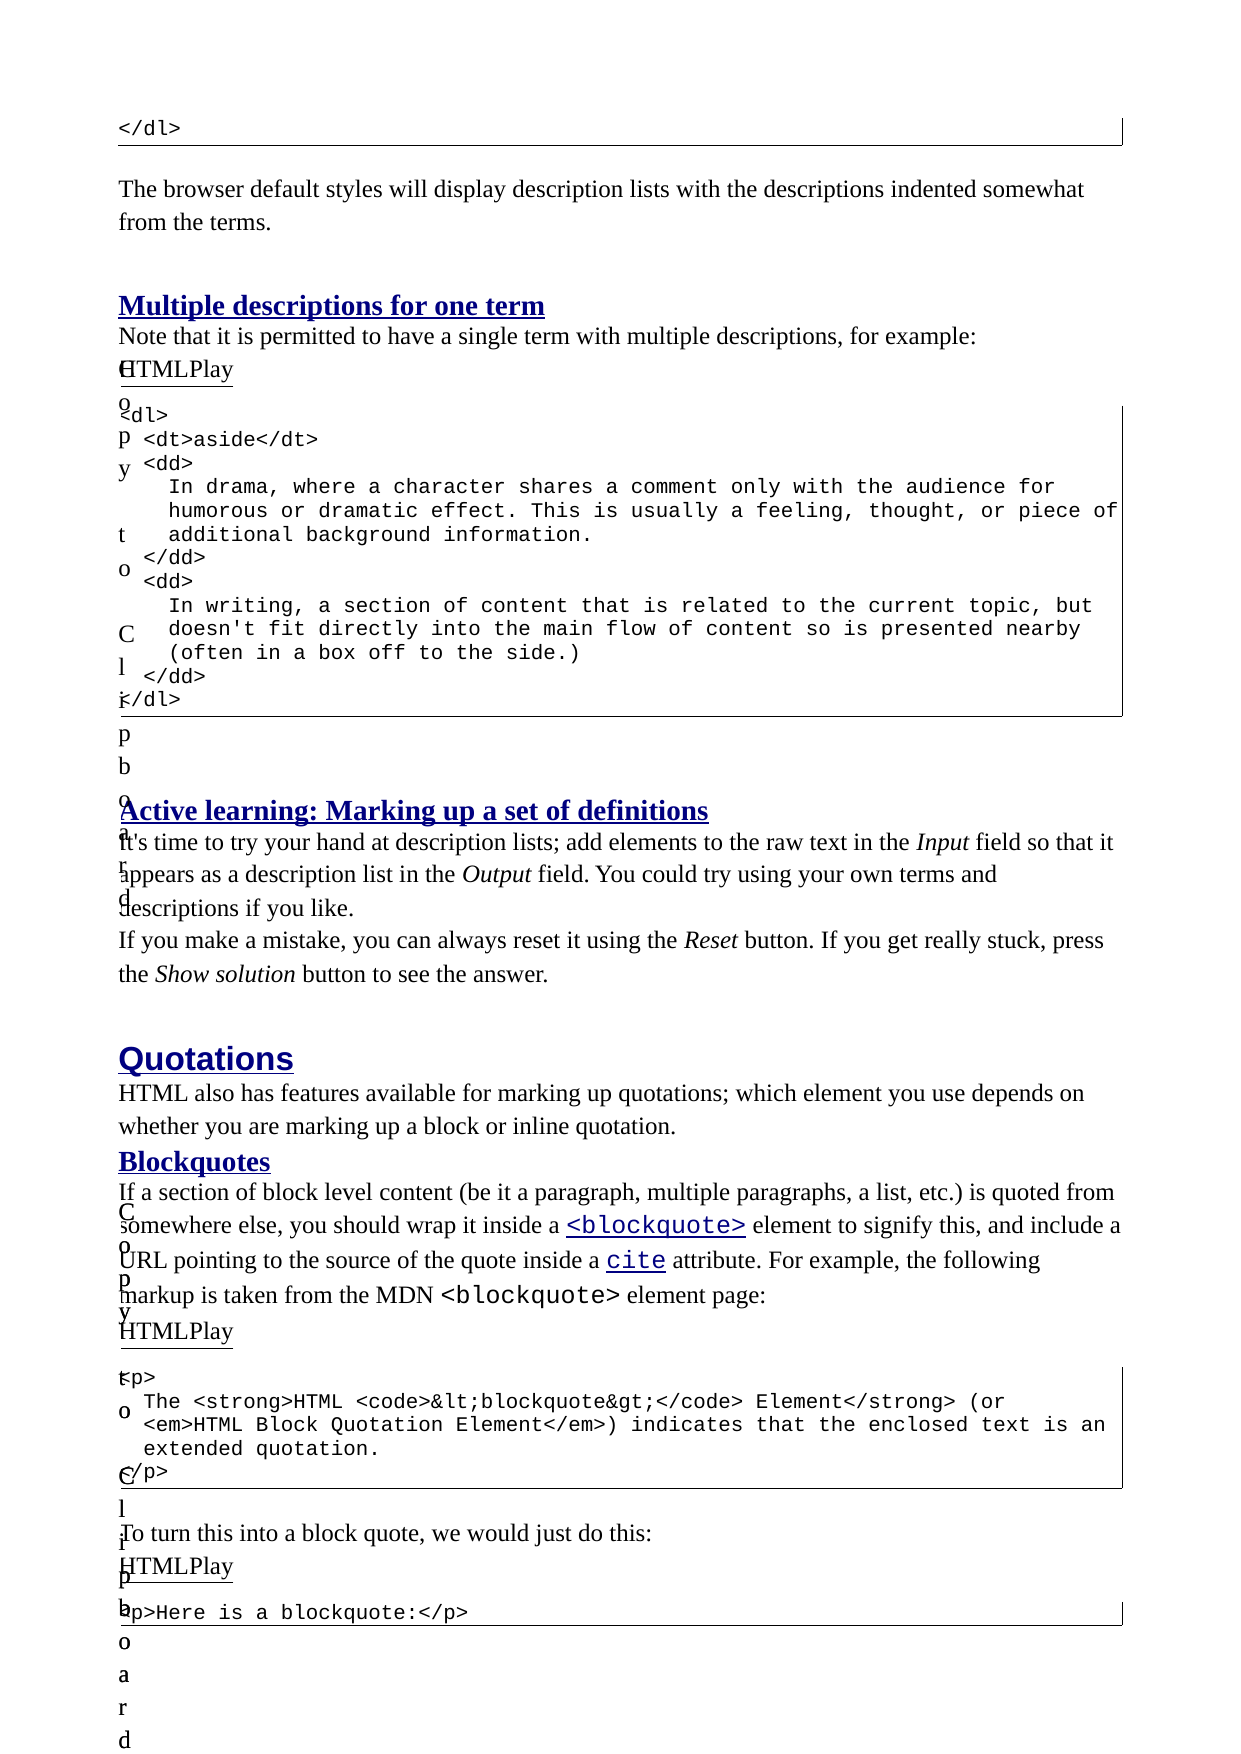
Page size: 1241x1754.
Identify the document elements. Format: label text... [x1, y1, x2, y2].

text The <strong>HTML <code>&lt;blockquote&gt;</code> Element</strong> (or [121, 1391, 1122, 1414]
subtitle Multiple descriptions for one term [118, 288, 1122, 321]
text </dd> [121, 547, 1122, 571]
text HTML also has features available for marking up quotations; which element you use depends on whether you are marking up a block or inline quotation. [118, 1078, 1122, 1139]
text HTMLPlay [121, 1551, 1122, 1582]
text </dd> [121, 666, 1122, 689]
subtitle Active learning: Marking up a set of definitions [121, 793, 1122, 827]
text <dd> [121, 453, 1122, 476]
text extended quotation. [121, 1438, 1122, 1462]
text Note that it is permitted to have a single term with multiple descriptions, for example: [118, 321, 1122, 350]
text HTMLPlay [121, 354, 1122, 386]
subtitle Blockquotes [118, 1144, 1122, 1177]
text <dd> [121, 571, 1122, 595]
text <p> [121, 1367, 1122, 1391]
text </dl> [118, 118, 1122, 145]
text HTMLPlay [121, 1316, 1122, 1348]
text If you make a mistake, you can always reset it using the Reset button. If you get really stuck, press the Show solution button to see the answer. [118, 926, 1122, 987]
text </p> [121, 1462, 1122, 1488]
text In writing, a section of content that is related to the current topic, but [121, 595, 1122, 618]
subtitle Quotations [118, 1039, 1122, 1078]
text In drama, where a character shares a comment only with the audience for [121, 476, 1122, 500]
text additional background information. [121, 524, 1122, 547]
text <p>Here is a blockquote:</p> [121, 1602, 1122, 1625]
text If a section of block level content (be it a paragraph, multiple paragraphs, a list, etc.) is quoted from somewhere else, you should wrap it inside a <blockquote> element to signify this, and include a URL pointing to the source of the quote inside a cite attribute. For example, the following markup is taken from the MDN <blockquote> element page: [118, 1177, 1122, 1311]
text To turn this into a block quote, we would just do this: [121, 1518, 1122, 1546]
text <dt>aside</dt> [121, 429, 1122, 453]
text </dl> [121, 689, 1122, 716]
text It's time to try your hand at description lists; add elements to the raw text in the Input field so that it appears as a description list in the Output field. You could try using your own terms and descriptions if you like. [118, 827, 1122, 921]
text <dl> [121, 406, 1122, 429]
text (often in a box off to the side.) [121, 642, 1122, 666]
text humorous or dramatic effect. This is usually a feeling, thought, or piece of [121, 500, 1122, 524]
text The browser default styles will display description lists with the descriptions indented somewhat from the terms. [118, 174, 1122, 236]
text doesn't fit directly into the main flow of content so is presented nearby [121, 618, 1122, 642]
text <em>HTML Block Quotation Element</em>) indicates that the enclosed text is an [121, 1414, 1122, 1438]
